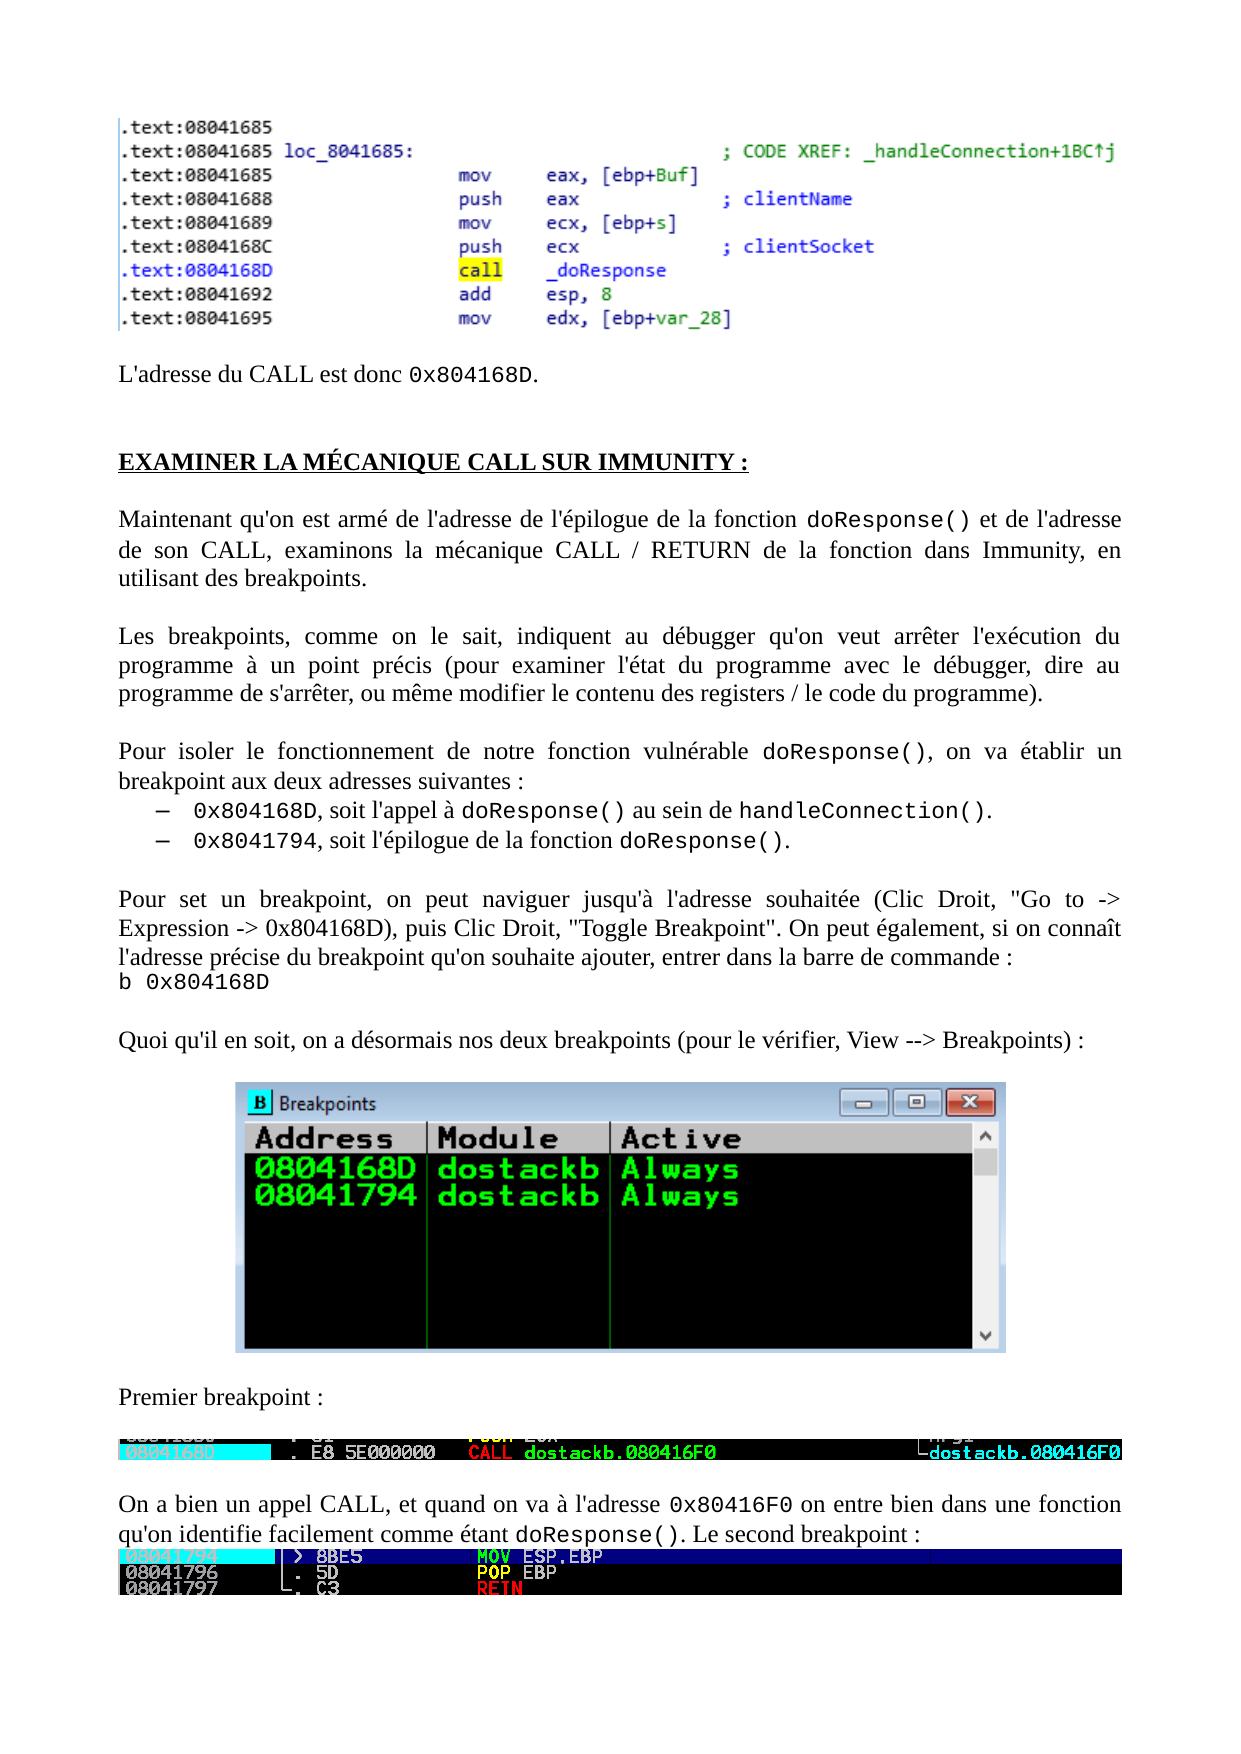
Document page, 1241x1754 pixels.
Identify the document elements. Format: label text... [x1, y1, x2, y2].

text Pour isoler le fonctionnement de notre fonction vulnérable doResponse(), on va établir un breakpoint aux deux adresses suivantes : [118, 736, 1122, 795]
text EXAMINER LA MÉCANIQUE CALL SUR IMMUNITY : [118, 447, 1122, 476]
text Pour set un breakpoint, on peut naviguer jusqu'à l'adresse souhaitée (Clic Droit, "Go to -> Expression -> 0x804168D), puis Clic Droit, "Toggle Breakpoint". On peut également, si on connaît l'adresse précise du breakpoint qu'on souhaite ajouter, entrer dans la barre de commande : [118, 884, 1122, 970]
text Les breakpoints, comme on le sait, indiquent au débugger qu'on veut arrêter l'exécution du programme à un point précis (pour examiner l'état du programme avec le débugger, dire au programme de s'arrêter, ou même modifier le contenu des registers / le code du programme). [118, 621, 1122, 707]
text Quoi qu'il en soit, on a désormais nos deux breakpoints (pour le vérifier, View --> Breakpoints) : [118, 1025, 1122, 1054]
text Maintenant qu'on est armé de l'adresse de l'épilogue de la fonction doResponse() et de l'adresse de son CALL, examinons la mécanique CALL / RETURN de la fonction dans Immunity, en utilisant des breakpoints. [118, 504, 1122, 592]
text On a bien un appel CALL, et quand on va à l'adresse 0x80416F0 on entre bien dans une fonction qu'on identifie facilement comme étant doResponse(). Le second breakpoint : [118, 1489, 1122, 1549]
list 0x8041794, soit l'épilogue de la fonction doResponse(). [156, 825, 1122, 855]
text L'adresse du CALL est donc 0x804168D. [118, 359, 1122, 389]
text Premier breakpoint : [118, 1382, 1122, 1410]
text b 0x804168D [118, 970, 1122, 996]
list 0x804168D, soit l'appel à doResponse() au sein de handleConnection(). [156, 795, 1122, 825]
